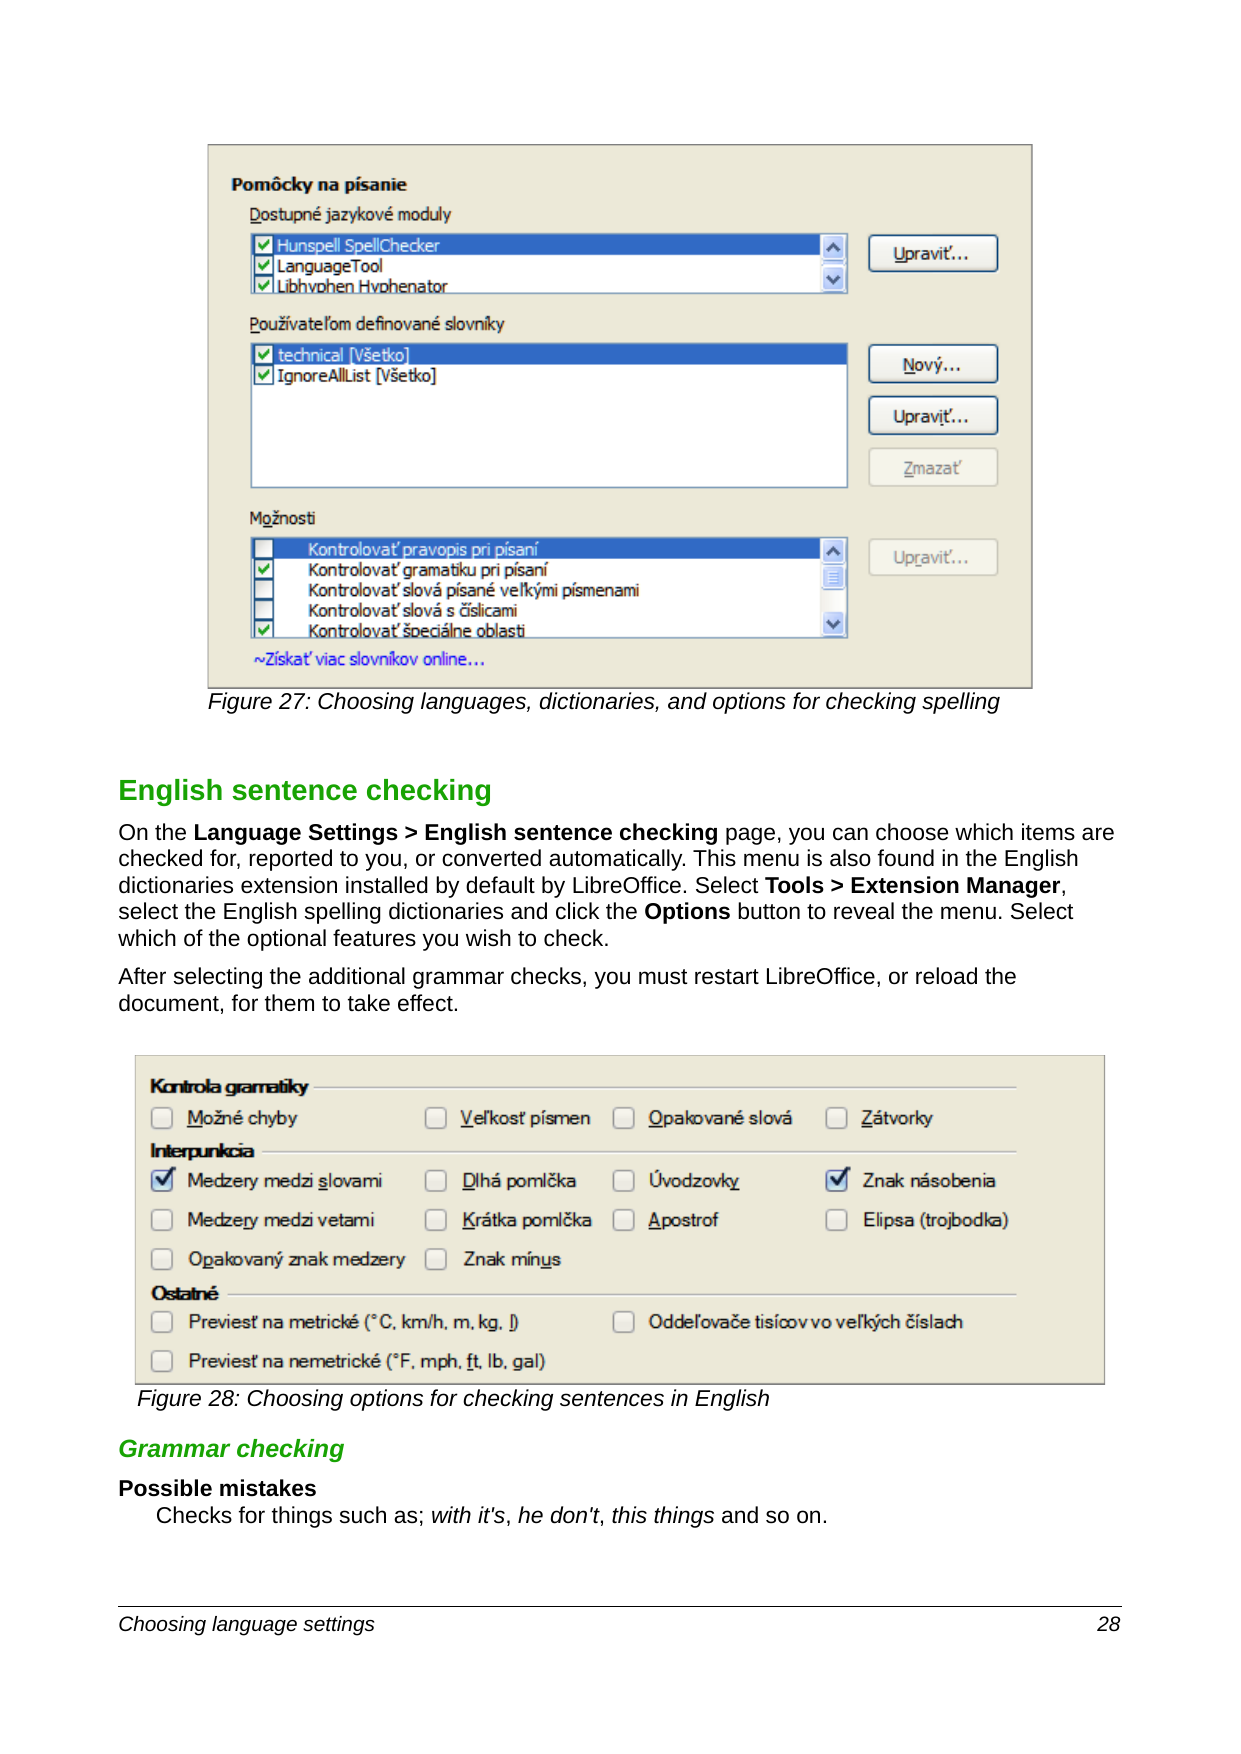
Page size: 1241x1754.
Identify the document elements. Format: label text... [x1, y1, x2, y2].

picture [134, 1055, 1106, 1385]
text Figure 27: Choosing languages, dictionaries, and options for checking spelling [208, 689, 1033, 714]
subtitle Grammar checking [118, 1434, 1122, 1463]
text Figure 28: Choosing options for checking sentences in English [137, 1385, 1103, 1411]
subtitle English sentence checking [118, 773, 1122, 807]
text On the Language Settings > English sentence checking page, you can choose which items are checked for, reported to you, or converted automatically. This menu is also found in the English dictionaries extension installed by default by LibreOffice. Select Tools > Extension Manager, select the English spelling dictionaries and click the Options button to reveal the menu. Select which of the optional features you wish to check. [118, 819, 1122, 951]
text Checks for things such as; with it's, he don't, this things and so on. [156, 1502, 1122, 1528]
text After selecting the additional grammar checks, you must restart LibreOffice, or reload the document, for them to take effect. [118, 963, 1122, 1016]
picture [207, 144, 1033, 689]
text Possible mistakes [118, 1475, 1122, 1502]
